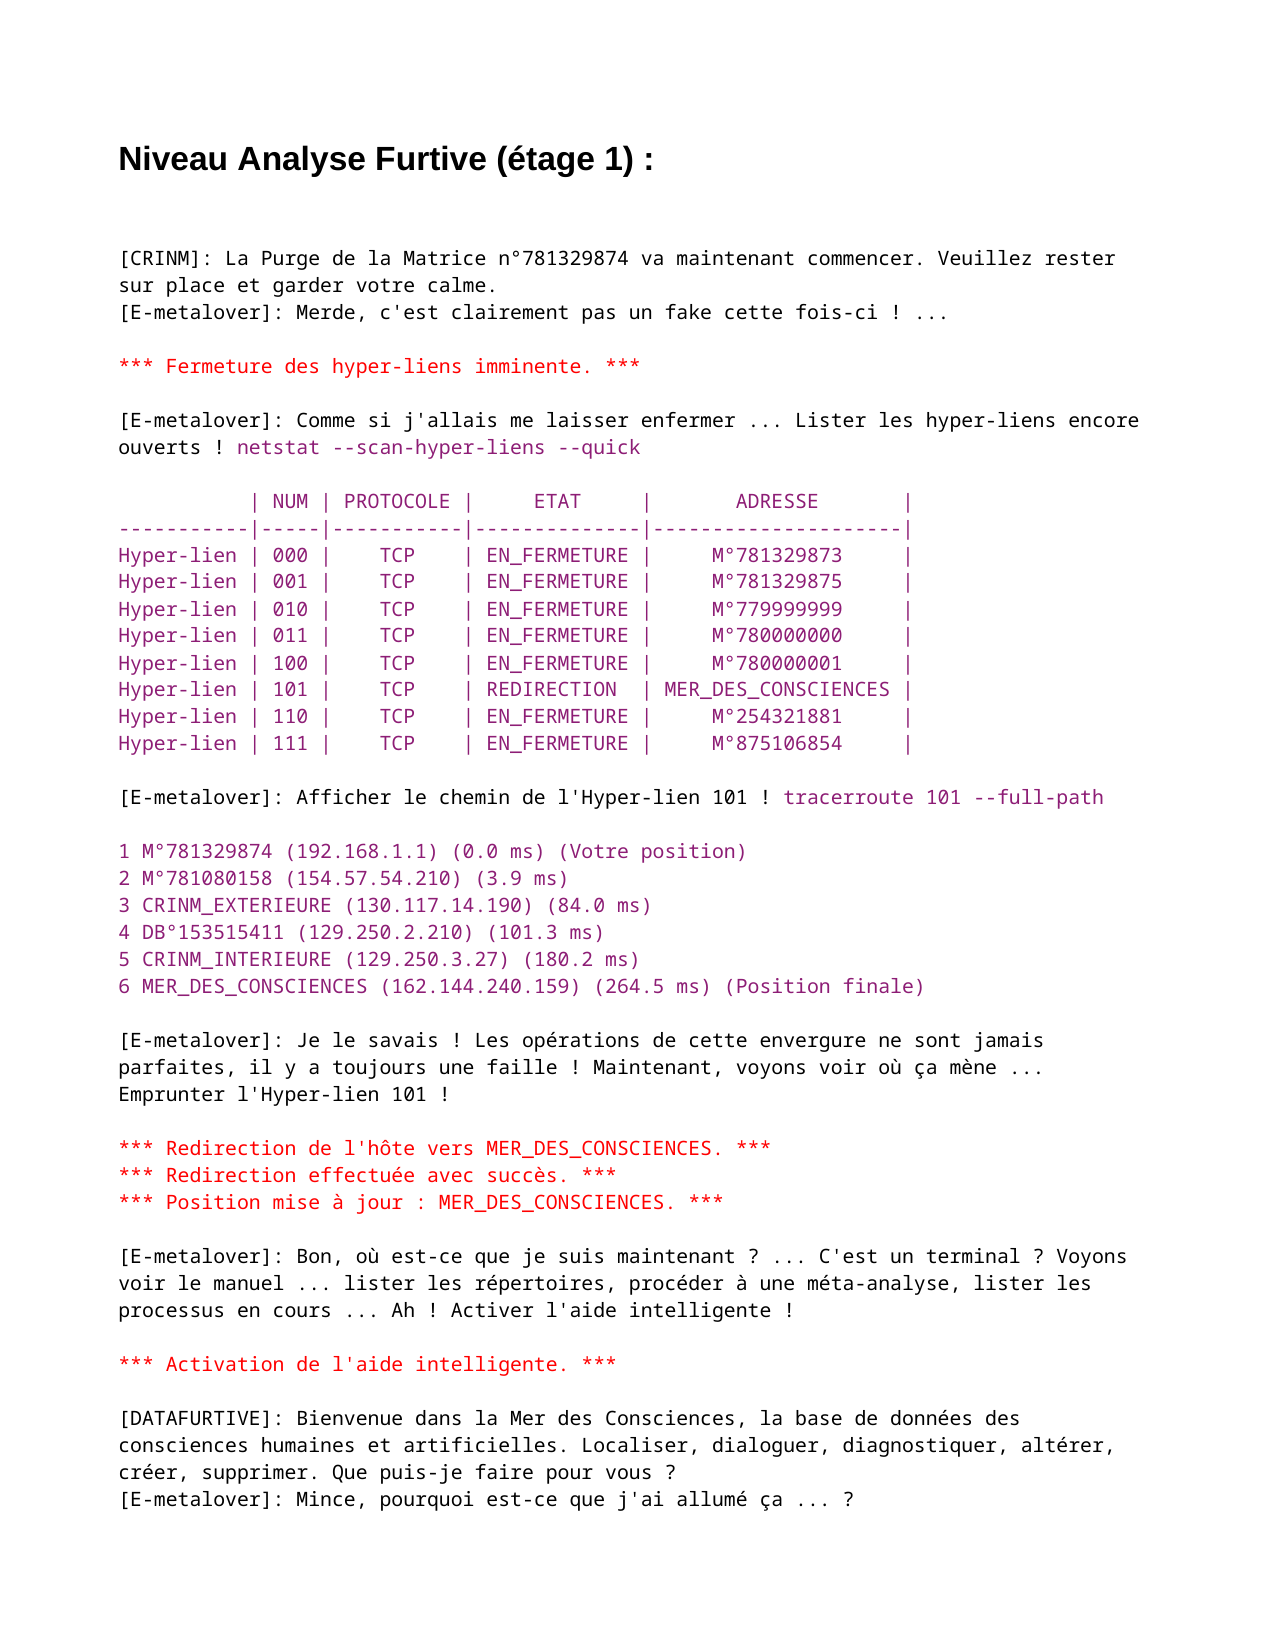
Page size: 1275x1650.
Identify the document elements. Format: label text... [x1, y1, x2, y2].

text [E-metalover]: Afficher le chemin de l'Hyper-lien 101 ! tracerroute 101 --full-path [118, 784, 1157, 811]
text [CRINM]: La Purge de la Matrice n°781329874 va maintenant commencer. Veuillez rester sur place et garder votre calme. [118, 244, 1157, 298]
subtitle Niveau Analyse Furtive (étage 1) : [118, 139, 1157, 178]
text Hyper-lien | 111 | TCP | EN_FERMETURE | M°875106854 | [118, 730, 1157, 757]
text 2 M°781080158 (154.57.54.210) (3.9 ms) [118, 864, 1157, 892]
text Hyper-lien | 100 | TCP | EN_FERMETURE | M°780000001 | [118, 649, 1157, 676]
text Hyper-lien | 010 | TCP | EN_FERMETURE | M°779999999 | [118, 595, 1157, 622]
text [E-metalover]: Merde, c'est clairement pas un fake cette fois-ci ! ... [118, 298, 1157, 325]
text Hyper-lien | 101 | TCP | REDIRECTION | MER_DES_CONSCIENCES | [118, 676, 1157, 703]
text *** Position mise à jour : MER_DES_CONSCIENCES. *** [118, 1188, 1157, 1215]
text 1 M°781329874 (192.168.1.1) (0.0 ms) (Votre position) [118, 838, 1157, 864]
text Hyper-lien | 001 | TCP | EN_FERMETURE | M°781329875 | [118, 568, 1157, 595]
text *** Redirection de l'hôte vers MER_DES_CONSCIENCES. *** [118, 1134, 1157, 1161]
text [E-metalover]: Comme si j'allais me laisser enfermer ... Lister les hyper-liens encore ouverts ! netstat --scan-hyper-liens --quick [118, 406, 1157, 460]
text Hyper-lien | 011 | TCP | EN_FERMETURE | M°780000000 | [118, 622, 1157, 649]
text *** Activation de l'aide intelligente. *** [118, 1350, 1157, 1377]
text 4 DB°153515411 (129.250.2.210) (101.3 ms) [118, 918, 1157, 946]
text [DATAFURTIVE]: Bienvenue dans la Mer des Consciences, la base de données des consciences humaines et artificielles. Localiser, dialoguer, diagnostiquer, altérer, créer, supprimer. Que puis-je faire pour vous ? [118, 1404, 1157, 1485]
text 5 CRINM_INTERIEURE (129.250.3.27) (180.2 ms) [118, 946, 1157, 972]
text [E-metalover]: Bon, où est-ce que je suis maintenant ? ... C'est un terminal ? Voyons voir le manuel ... lister les répertoires, procéder à une méta-analyse, lister les processus en cours ... Ah ! Activer l'aide intelligente ! [118, 1242, 1157, 1323]
text 3 CRINM_EXTERIEURE (130.117.14.190) (84.0 ms) [118, 892, 1157, 918]
text [E-metalover]: Mince, pourquoi est-ce que j'ai allumé ça ... ? [118, 1485, 1157, 1512]
text | NUM | PROTOCOLE | ETAT | ADRESSE | [118, 487, 1157, 514]
text -----------|-----|-----------|--------------|---------------------| [118, 514, 1157, 541]
text *** Redirection effectuée avec succès. *** [118, 1161, 1157, 1188]
text Hyper-lien | 000 | TCP | EN_FERMETURE | M°781329873 | [118, 541, 1157, 568]
text [E-metalover]: Je le savais ! Les opérations de cette envergure ne sont jamais parfaites, il y a toujours une faille ! Maintenant, voyons voir où ça mène ... Emprunter l'Hyper-lien 101 ! [118, 1026, 1157, 1107]
text 6 MER_DES_CONSCIENCES (162.144.240.159) (264.5 ms) (Position finale) [118, 972, 1157, 999]
text Hyper-lien | 110 | TCP | EN_FERMETURE | M°254321881 | [118, 703, 1157, 730]
text *** Fermeture des hyper-liens imminente. *** [118, 352, 1157, 379]
